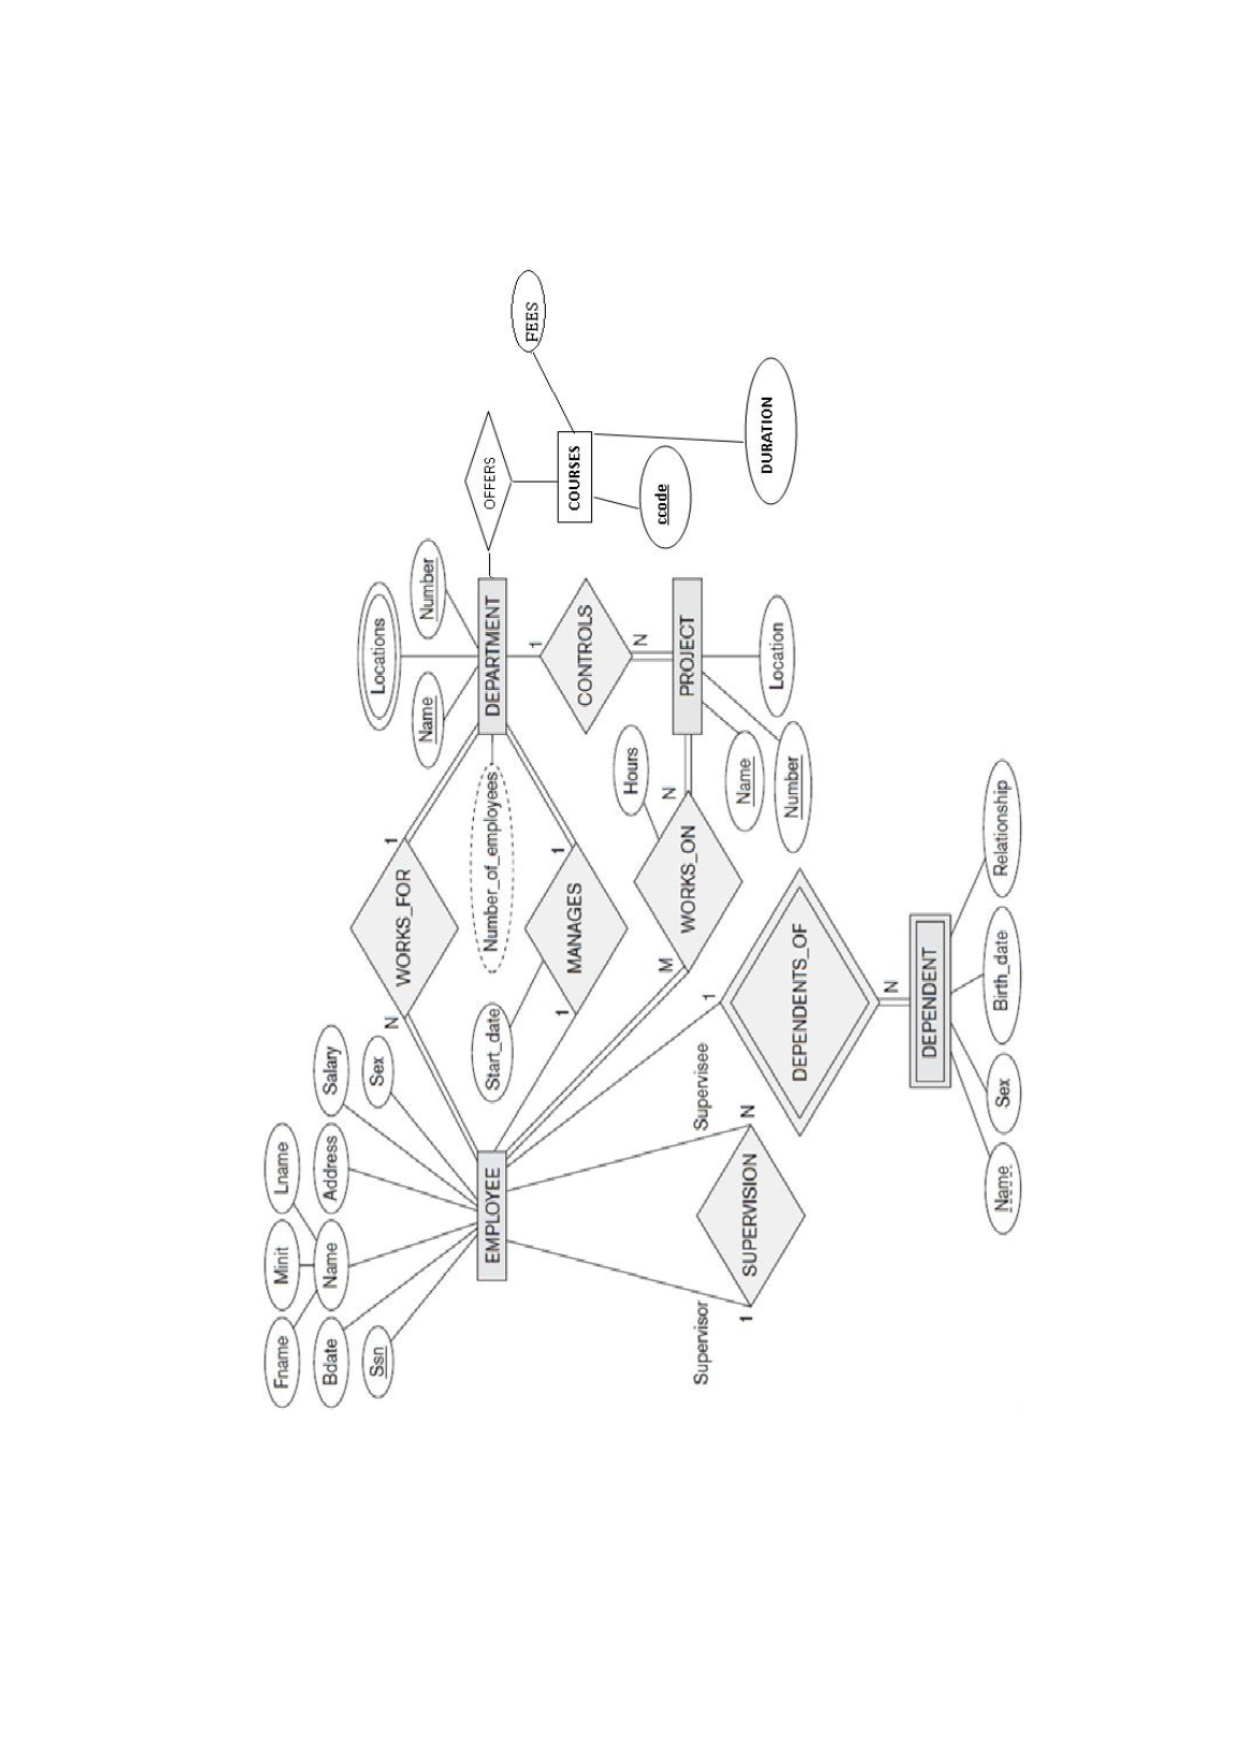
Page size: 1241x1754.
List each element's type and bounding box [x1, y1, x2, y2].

picture [218, 219, 1025, 1460]
